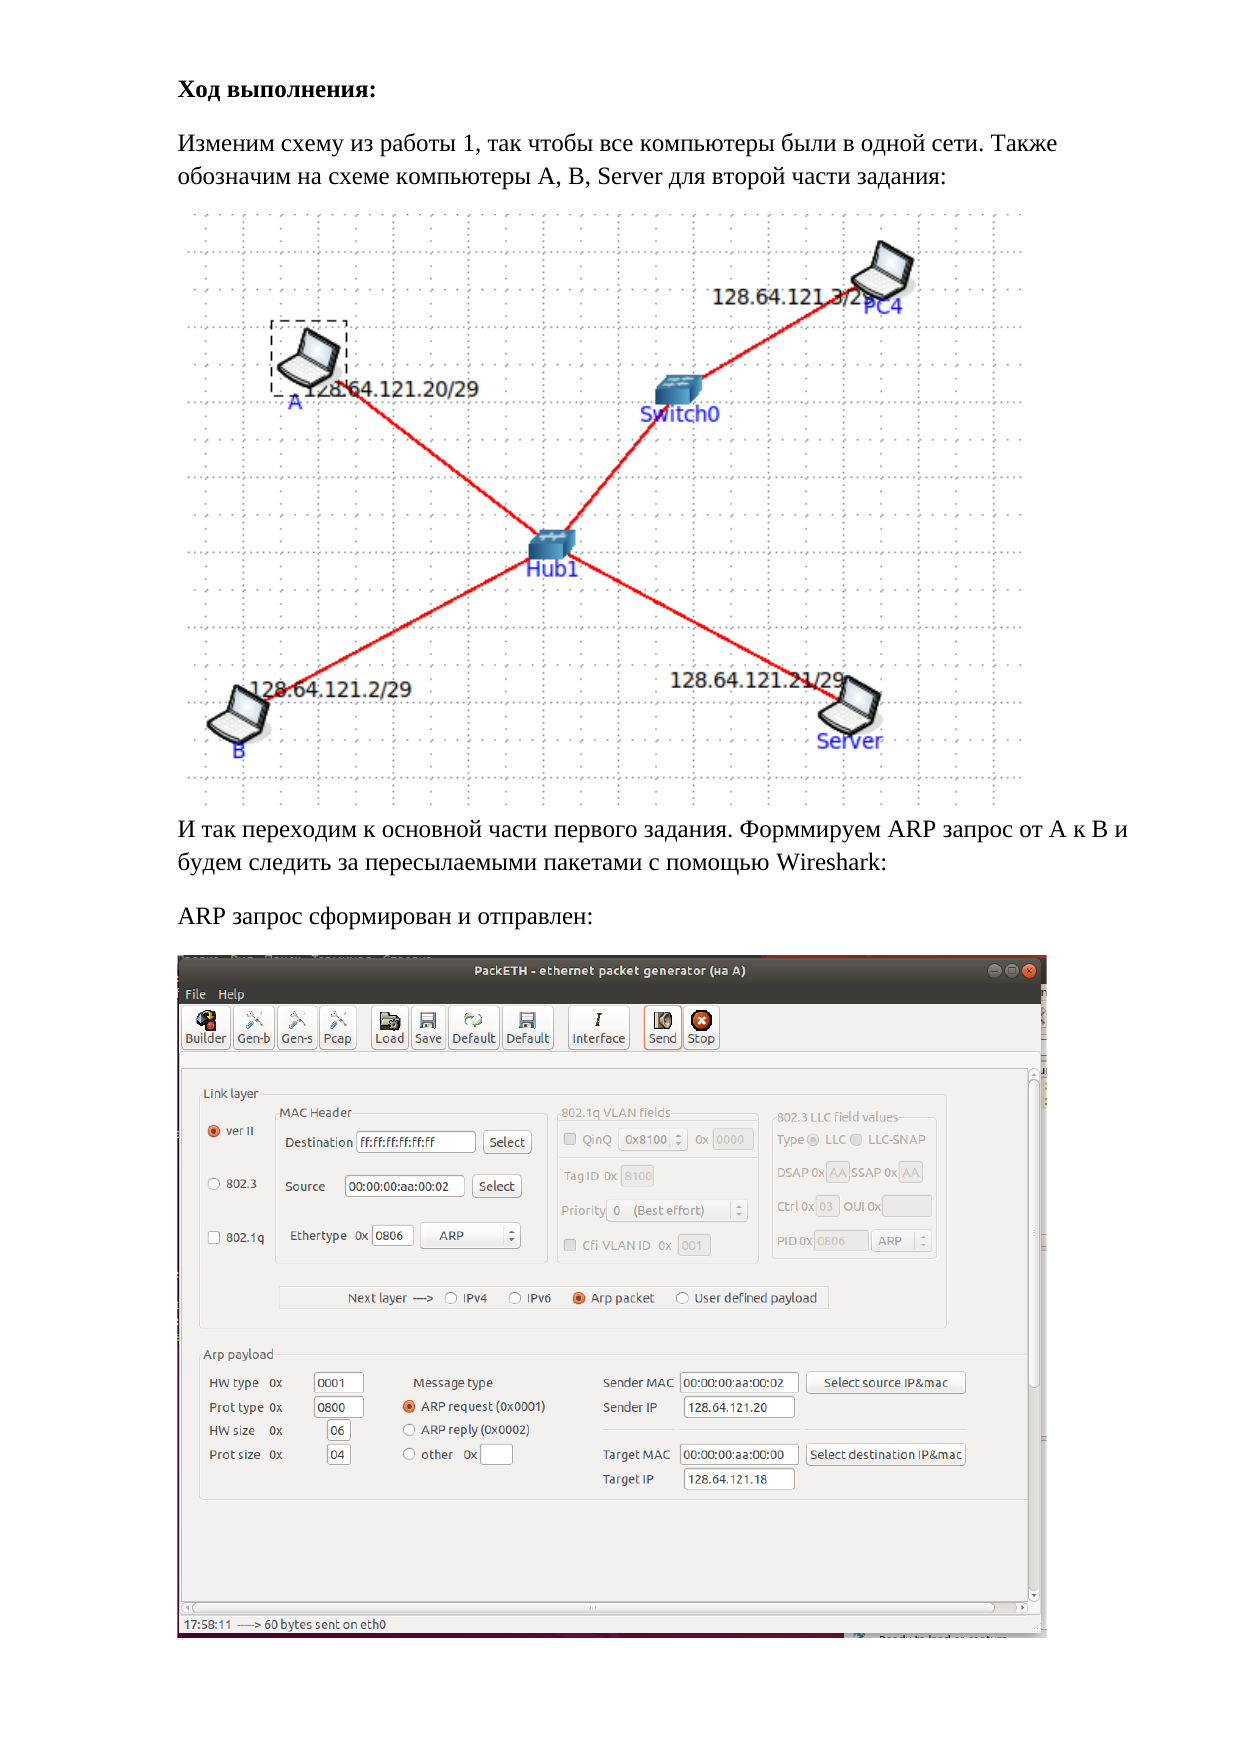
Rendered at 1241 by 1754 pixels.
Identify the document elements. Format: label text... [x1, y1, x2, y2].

text И так переходим к основной части первого задания. Форммируем ARP запрос от A к B и будем следить за пересылаемыми пакетами с помощью Wireshark: [177, 214, 1152, 876]
picture [177, 955, 1047, 1638]
text Изменим схему из работы 1, так чтобы все компьютеры были в одной сети. Также обозначим на схеме компьютеры A, B, Server для второй части задания: [177, 128, 1152, 189]
text ARP запрос сформирован и отправлен: [177, 901, 1152, 930]
picture [185, 214, 1026, 810]
text Ход выполнения: [177, 74, 1152, 103]
